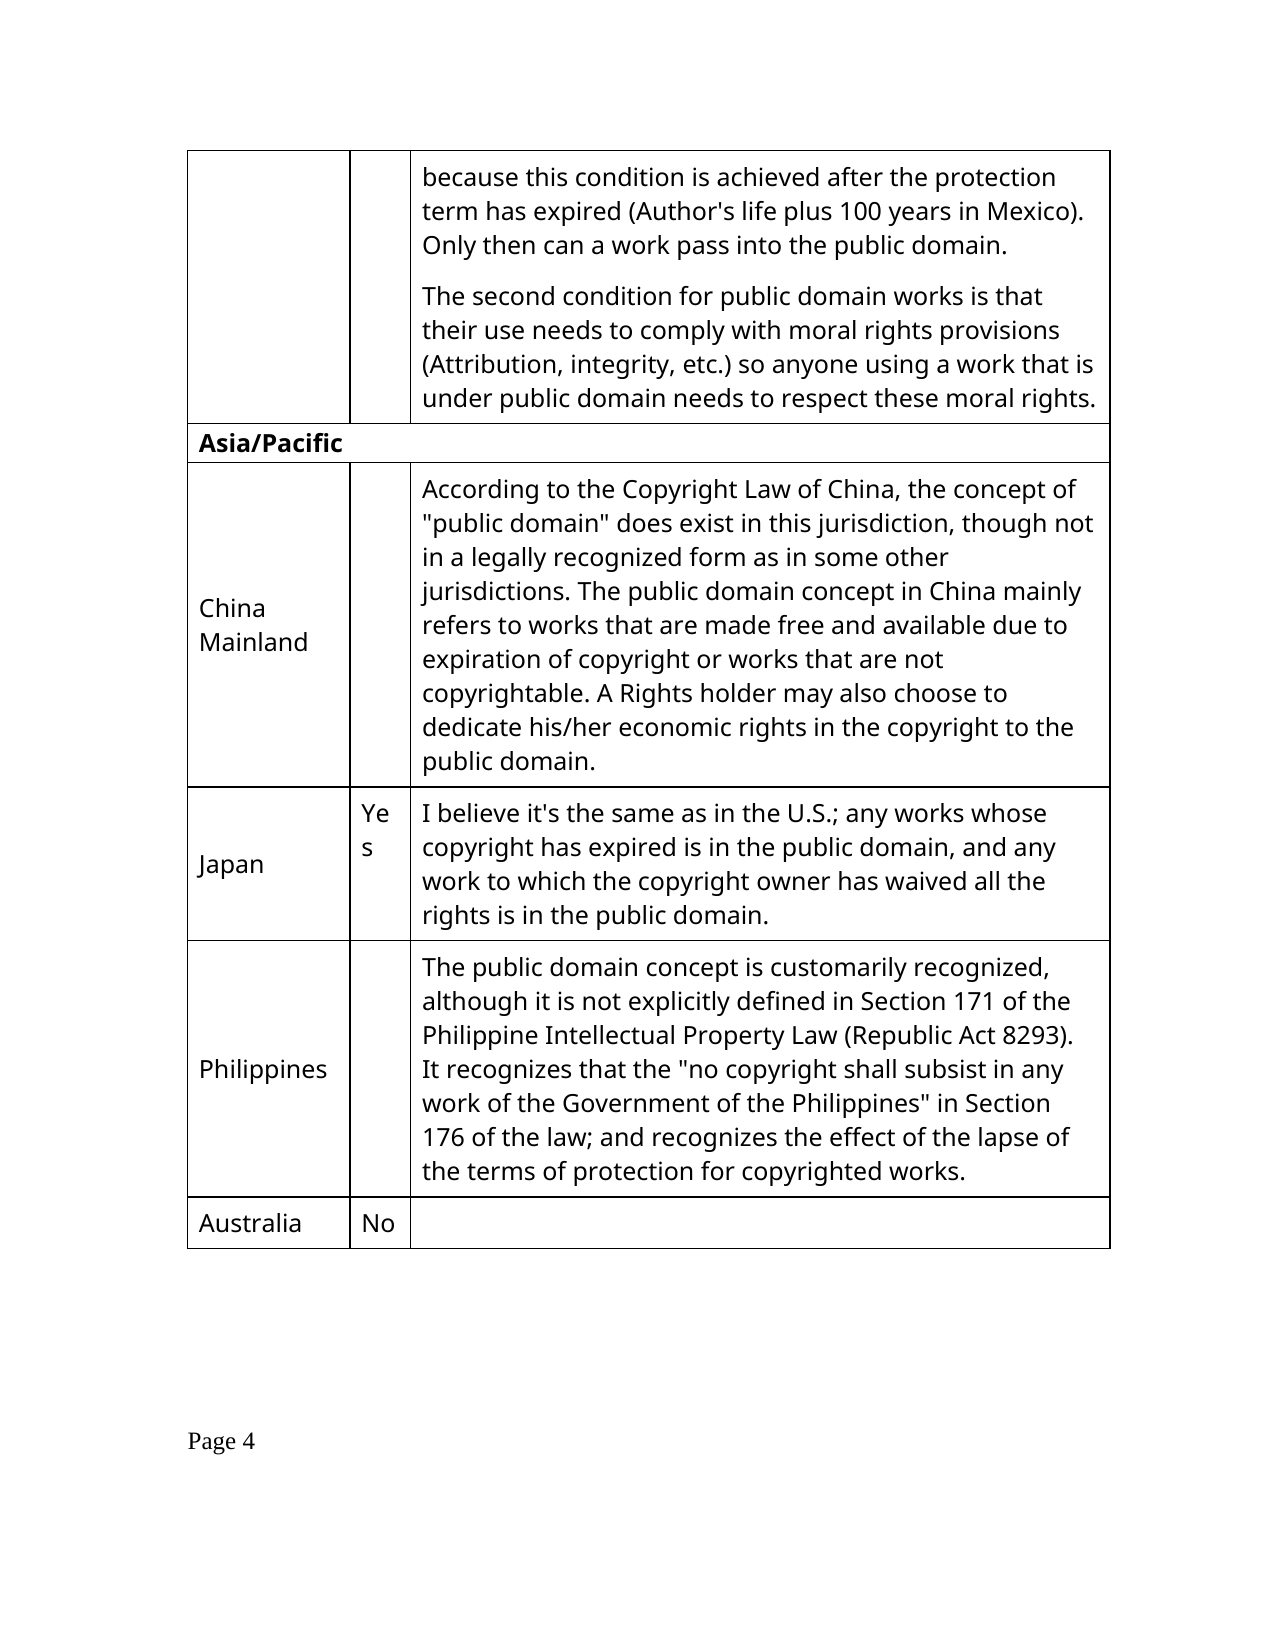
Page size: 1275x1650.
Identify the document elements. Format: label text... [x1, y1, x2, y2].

table_cell Australia [188, 1198, 349, 1248]
table_cell Philippines [188, 941, 349, 1196]
table_cell Japan [188, 788, 349, 940]
table_cell [411, 1198, 1109, 1248]
table_cell [351, 941, 410, 1196]
table_cell because this condition is achieved after the protection term has expired (Author's life plus 100 years in Mexico). Only then can a work pass into the public domain. The second condition for public domain works is that their use needs to comply with moral rights provisions (Attribution, integrity, etc.) so anyone using a work that is under public domain needs to respect these moral rights. [411, 151, 1109, 423]
table_cell Yes [351, 788, 410, 940]
table_cell China Mainland [188, 463, 349, 786]
table_cell [188, 151, 349, 423]
table_cell I believe it's the same as in the U.S.; any works whose copyright has expired is in the public domain, and any work to which the copyright owner has waived all the rights is in the public domain. [411, 788, 1109, 940]
table_cell The public domain concept is customarily recognized, although it is not explicitly defined in Section 171 of the Philippine Intellectual Property Law (Republic Act 8293). It recognizes that the "no copyright shall subsist in any work of the Government of the Philippines" in Section 176 of the law; and recognizes the effect of the lapse of the terms of protection for copyrighted works. [411, 941, 1109, 1196]
table_cell [351, 463, 410, 786]
table_cell No [351, 1198, 410, 1248]
table_cell Asia/Pacific [188, 424, 1109, 462]
table_cell According to the Copyright Law of China, the concept of "public domain" does exist in this jurisdiction, though not in a legally recognized form as in some other jurisdictions. The public domain concept in China mainly refers to works that are made free and available due to expiration of copyright or works that are not copyrightable. A Rights holder may also choose to dedicate his/her economic rights in the copyright to the public domain. [411, 463, 1109, 786]
table_cell [351, 151, 410, 423]
